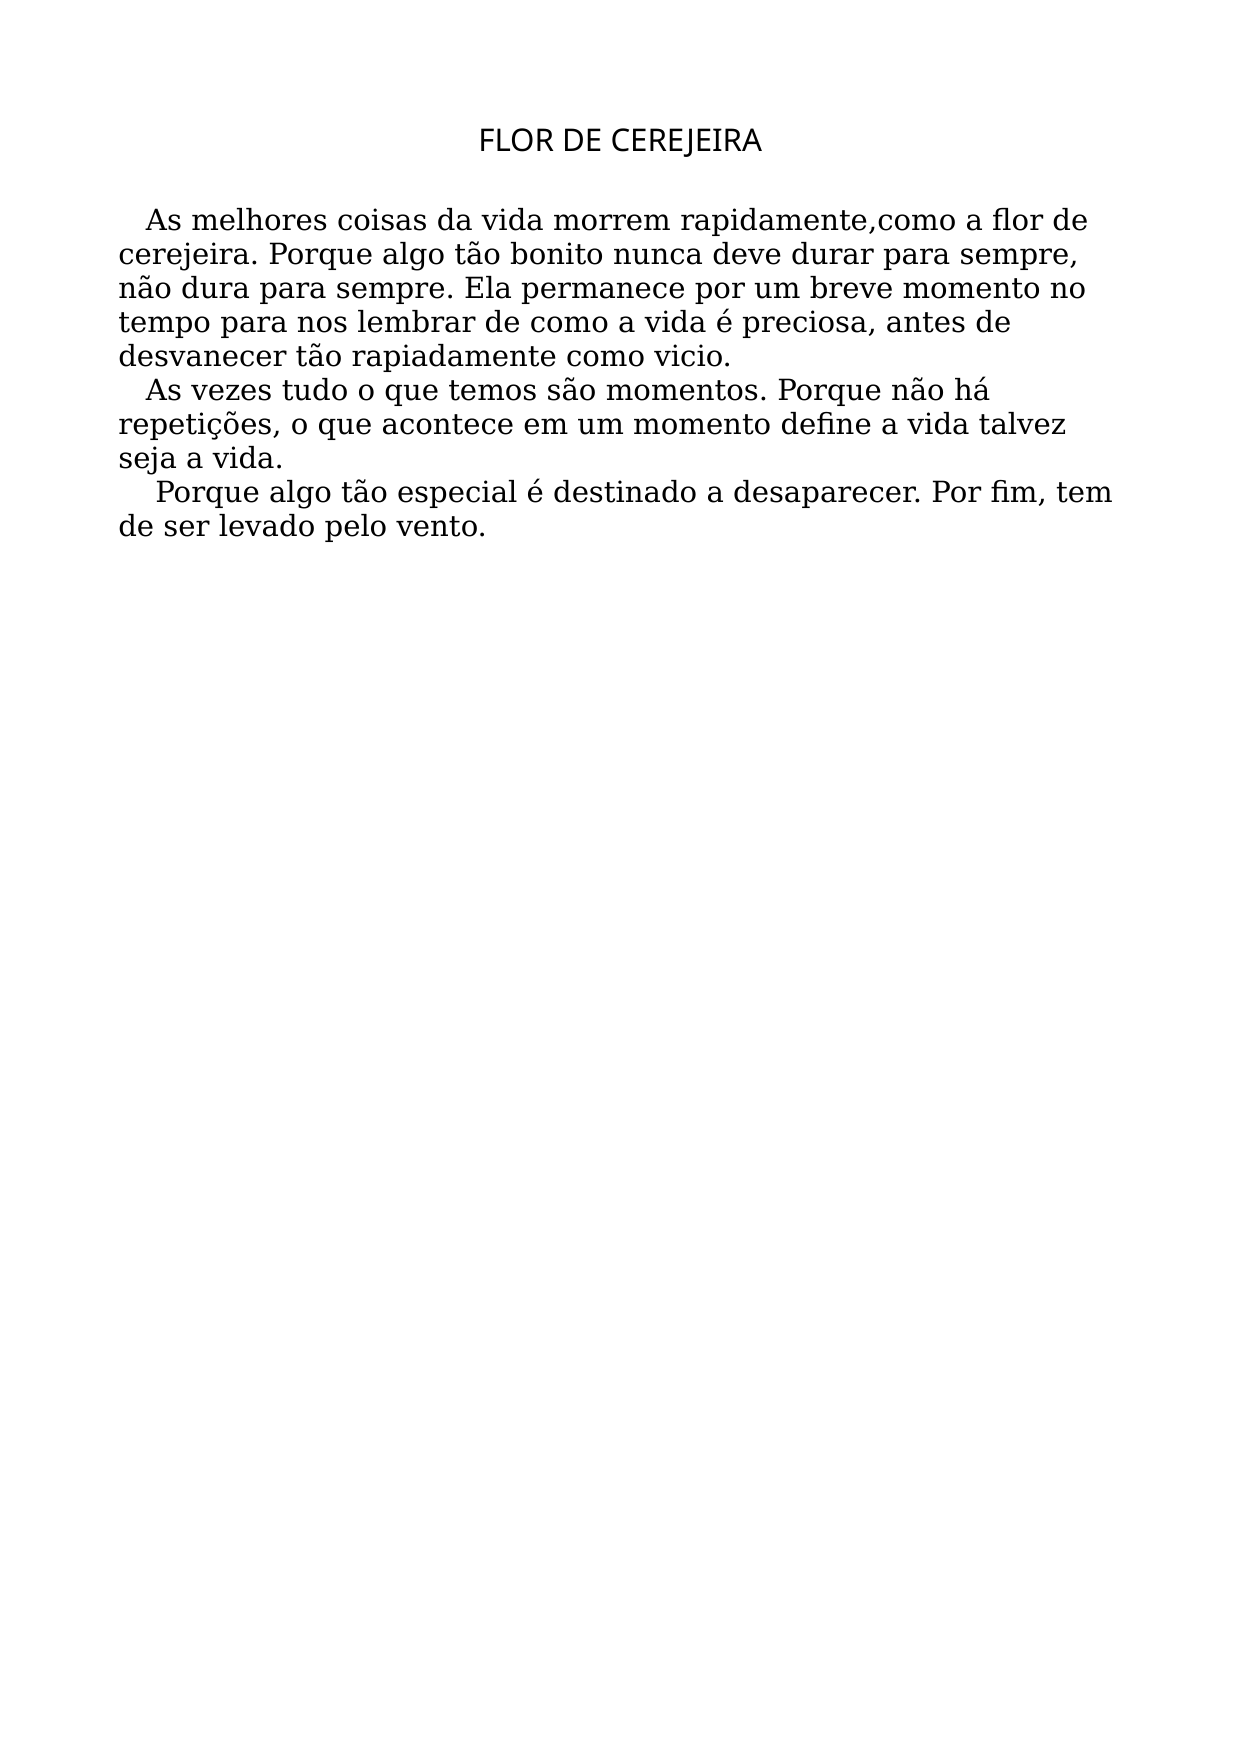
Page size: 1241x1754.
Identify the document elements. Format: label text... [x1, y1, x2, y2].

text As melhores coisas da vida morrem rapidamente,como a flor de cerejeira. Porque algo tão bonito nunca deve durar para sempre, não dura para sempre. Ela permanece por um breve momento no tempo para nos lembrar de como a vida é preciosa, antes de desvanecer tão rapiadamente como vicio. [118, 203, 1122, 373]
text As vezes tudo o que temos são momentos. Porque não há repetições, o que acontece em um momento define a vida talvez seja a vida. [118, 373, 1122, 475]
text FLOR DE CEREJEIRA [118, 118, 1122, 161]
text Porque algo tão especial é destinado a desaparecer. Por fim, tem de ser levado pelo vento. [118, 475, 1122, 543]
